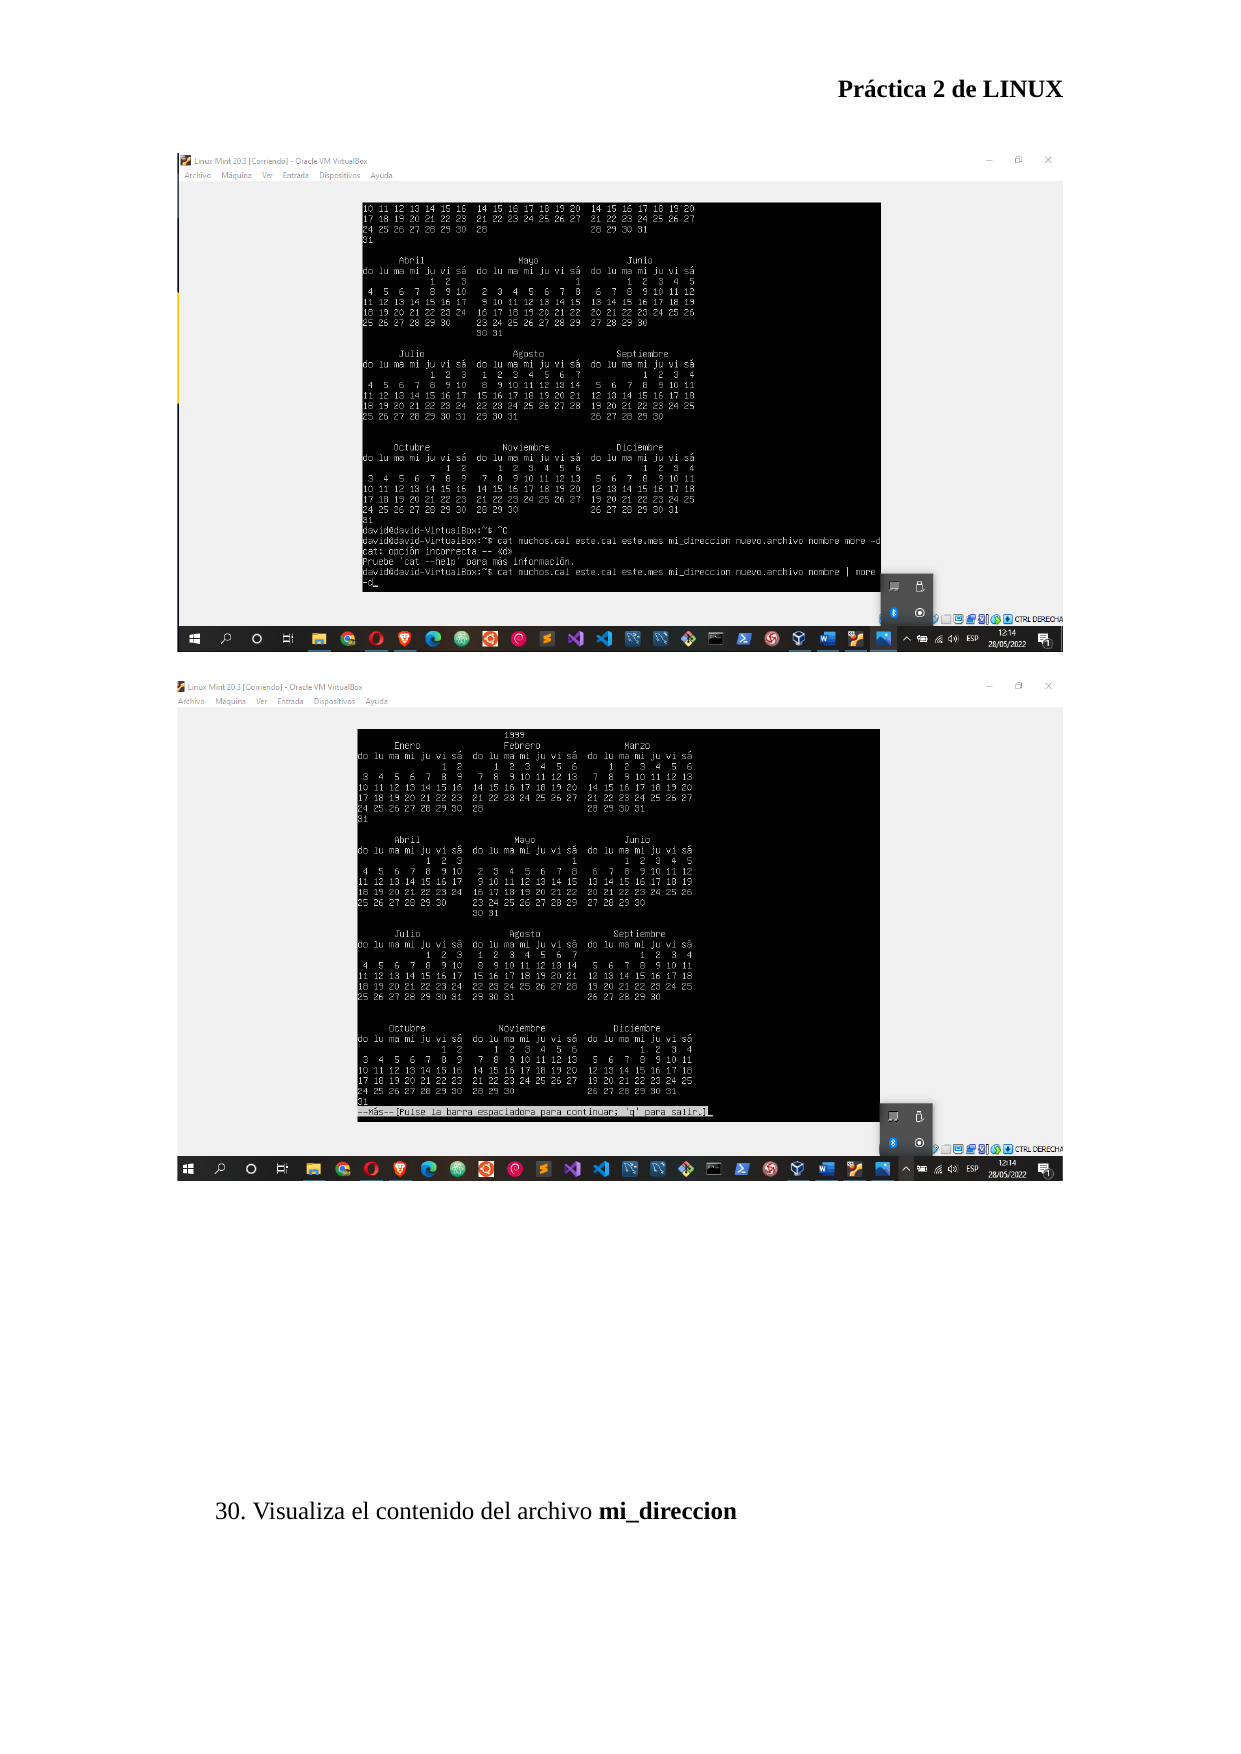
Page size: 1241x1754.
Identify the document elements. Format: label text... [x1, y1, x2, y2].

list Visualiza el contenido del archivo mi_direccion [215, 1496, 1063, 1525]
